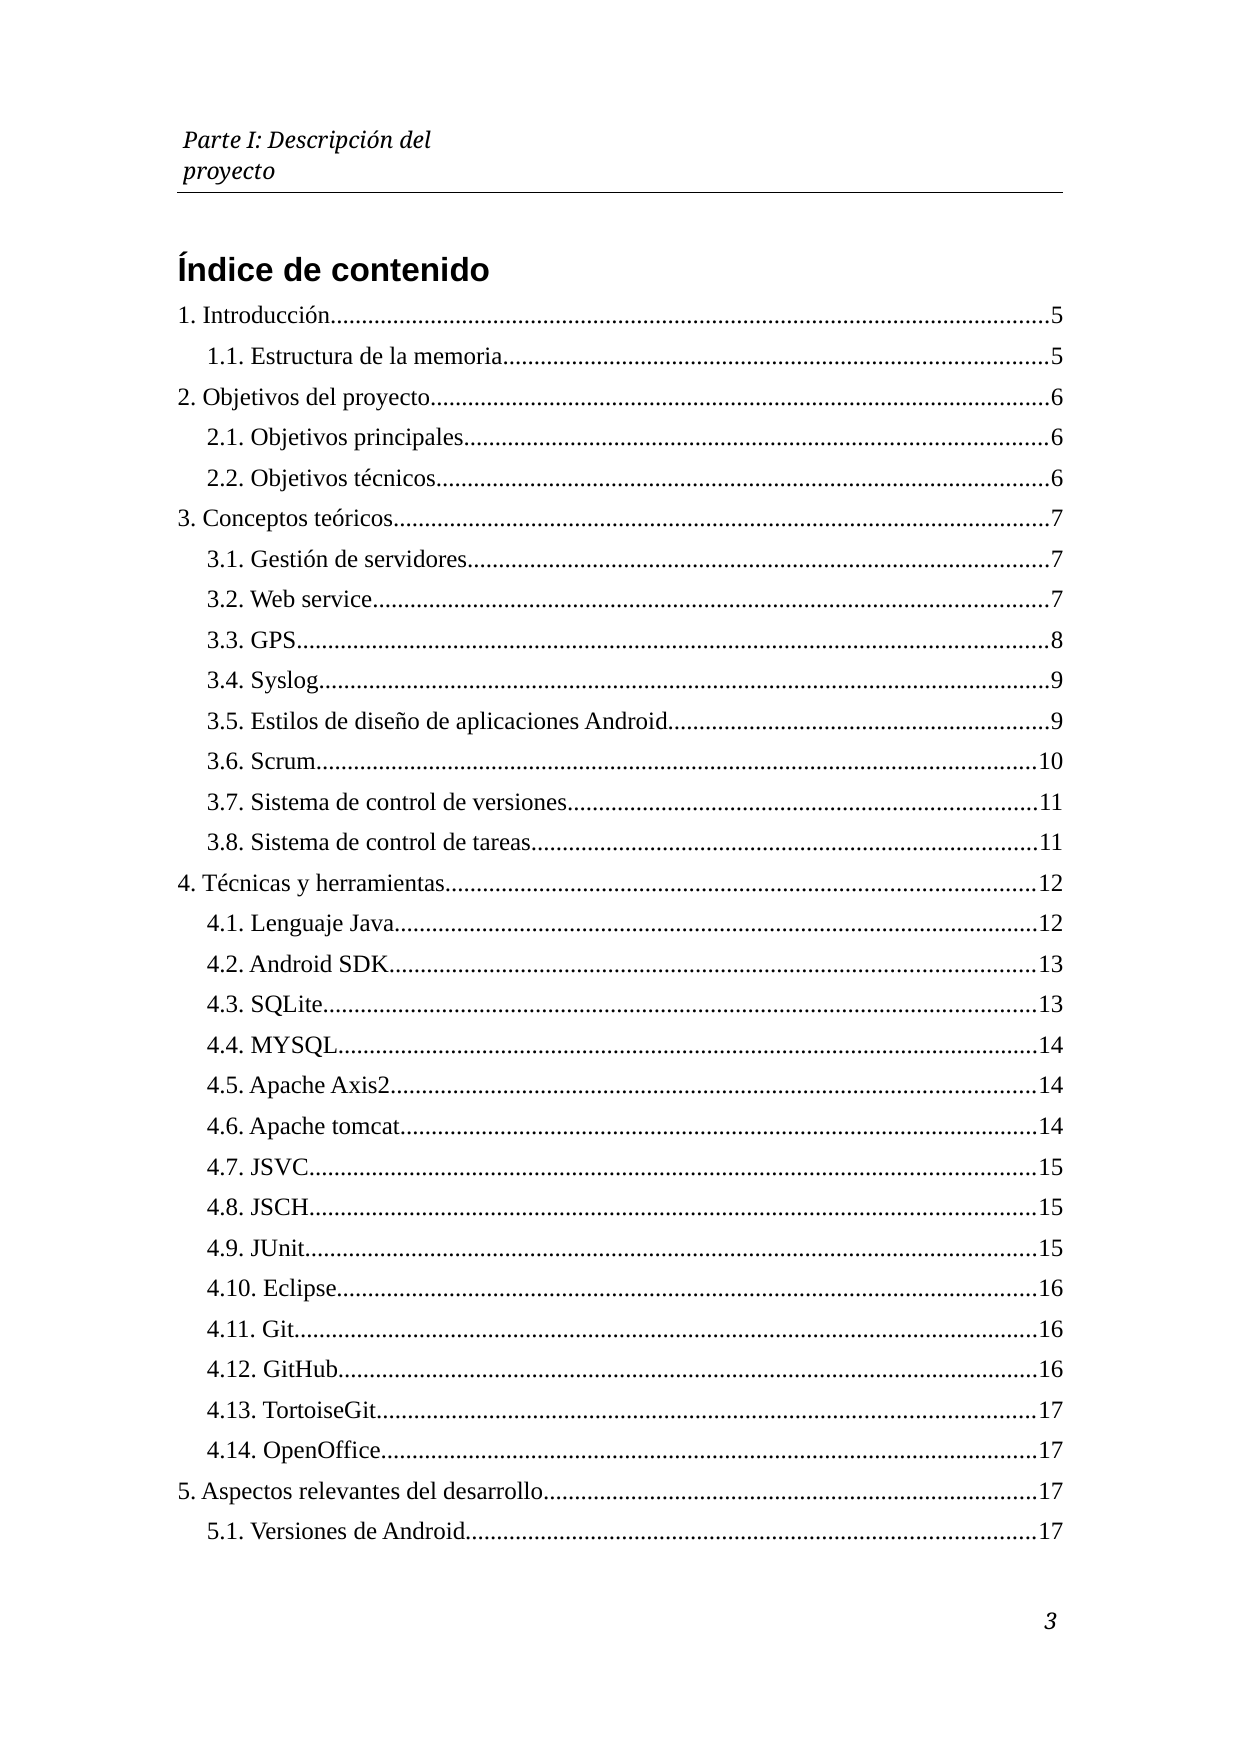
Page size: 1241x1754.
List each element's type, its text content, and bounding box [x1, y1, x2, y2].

text 5. Aspectos relevantes del desarrollo 17 [177, 1476, 1063, 1504]
text 3.5. Estilos de diseño de aplicaciones Android 9 [207, 706, 1063, 734]
text 3.2. Web service 7 [207, 584, 1063, 613]
text 4.4. MYSQL 14 [207, 1030, 1063, 1059]
text 2.1. Objetivos principales 6 [207, 422, 1063, 451]
text 1.1. Estructura de la memoria 5 [207, 341, 1063, 370]
text 4.3. SQLite 13 [207, 989, 1063, 1018]
text 3.4. Syslog 9 [207, 665, 1063, 694]
text 4.14. OpenOffice 17 [207, 1435, 1063, 1464]
text 4.10. Eclipse 16 [207, 1273, 1063, 1302]
text 4.2. Android SDK 13 [207, 949, 1063, 978]
text 3.7. Sistema de control de versiones 11 [207, 787, 1063, 816]
text 4.8. JSCH 15 [207, 1192, 1063, 1221]
text 3.6. Scrum 10 [207, 746, 1063, 775]
text 4.5. Apache Axis2 14 [207, 1071, 1063, 1099]
text 3.1. Gestión de servidores 7 [207, 544, 1063, 572]
text 2.2. Objetivos técnicos 6 [207, 463, 1063, 491]
text 4.1. Lenguaje Java 12 [207, 908, 1063, 937]
text 4. Técnicas y herramientas 12 [177, 868, 1063, 897]
text 3. Conceptos teóricos 7 [177, 503, 1063, 532]
text 3.3. GPS 8 [207, 625, 1063, 653]
text 4.12. GitHub 16 [207, 1354, 1063, 1383]
text 4.11. Git 16 [207, 1314, 1063, 1342]
subtitle Índice de contenido [177, 250, 1063, 289]
text 2. Objetivos del proyecto 6 [177, 382, 1063, 410]
text 5.1. Versiones de Android 17 [207, 1516, 1063, 1545]
text 4.6. Apache tomcat 14 [207, 1111, 1063, 1140]
text 4.9. JUnit 15 [207, 1233, 1063, 1261]
text 4.7. JSVC 15 [207, 1152, 1063, 1180]
text 4.13. TortoiseGit 17 [207, 1395, 1063, 1423]
text 1. Introducción 5 [177, 301, 1063, 329]
text 3.8. Sistema de control de tareas 11 [207, 827, 1063, 856]
